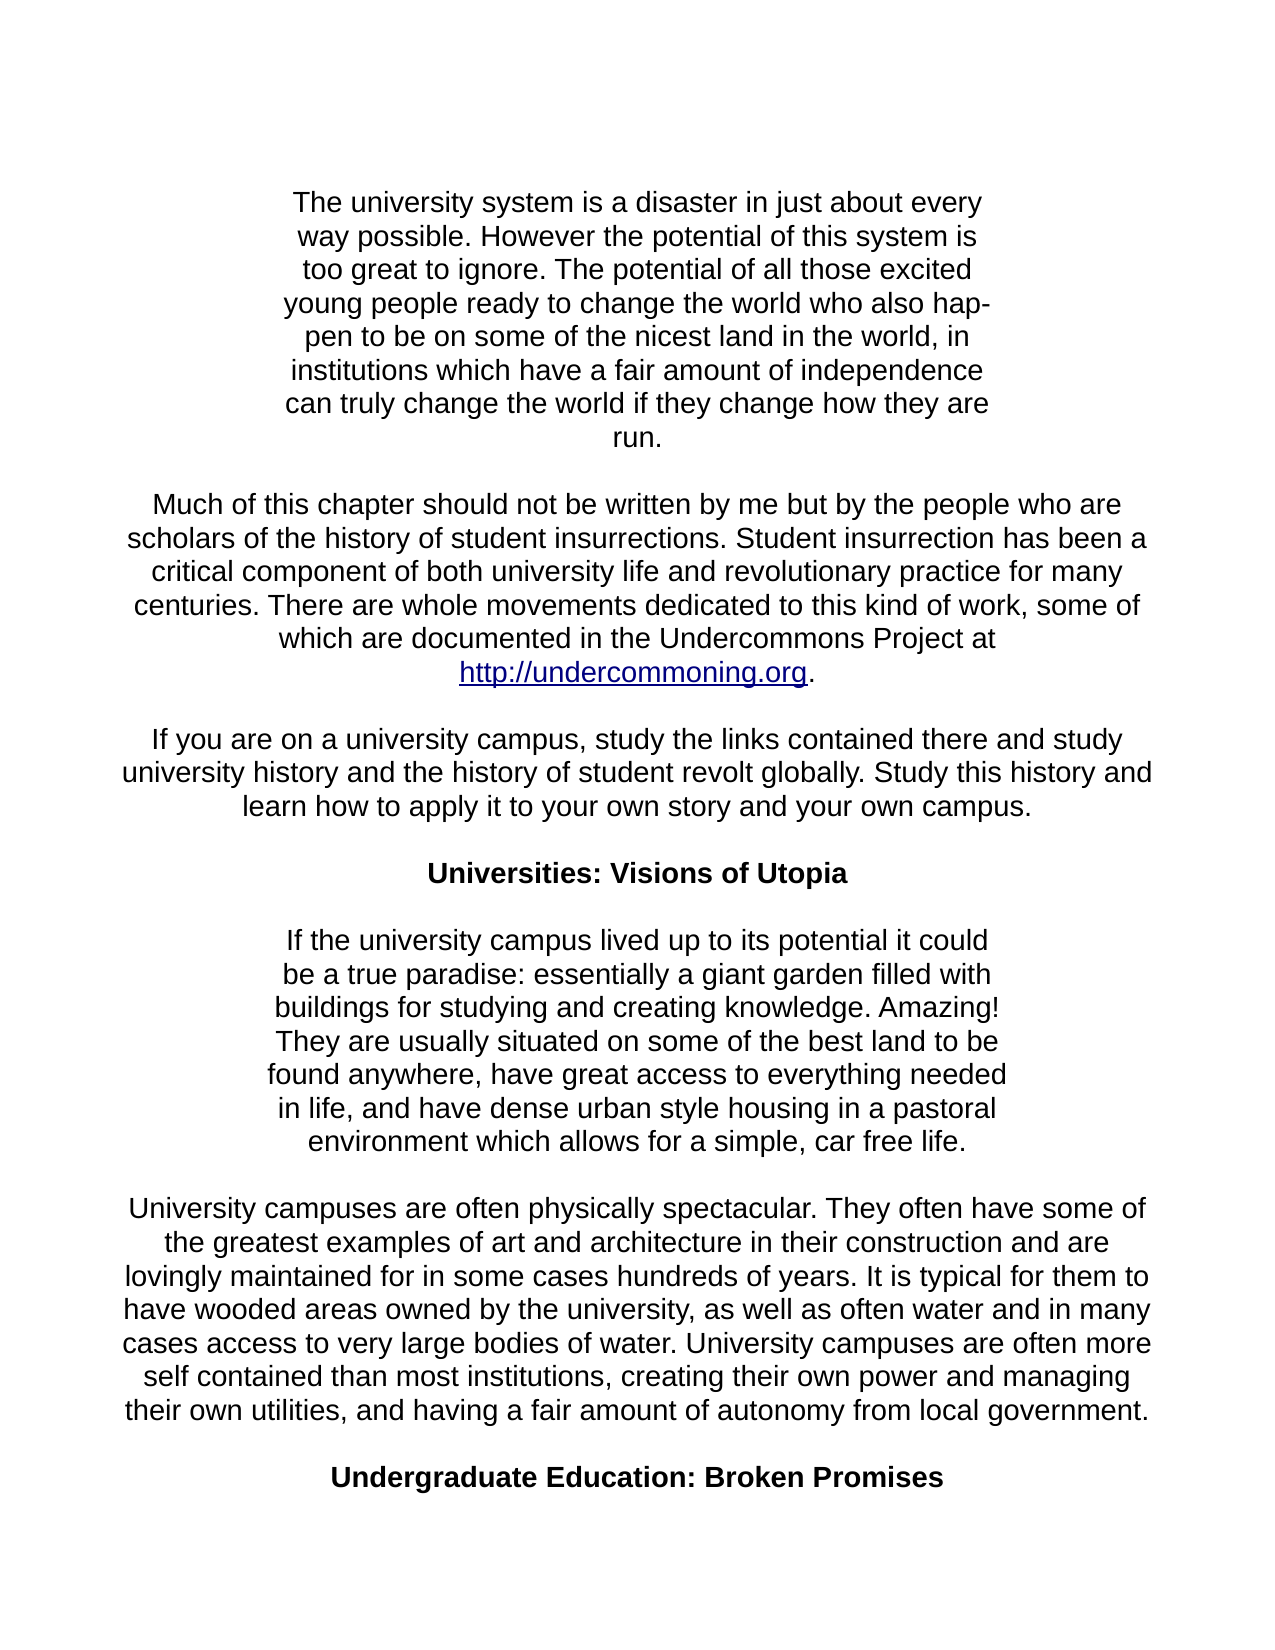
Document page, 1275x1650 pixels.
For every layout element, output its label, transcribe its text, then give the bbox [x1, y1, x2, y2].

text environment which allows for a simple, car free life. [118, 1124, 1157, 1158]
text If the university campus lived up to its potential it could [118, 923, 1157, 957]
text University campuses are often physically spectacular. They often have some of the greatest examples of art and architecture in their construction and are lovingly maintained for in some cases hundreds of years. It is typical for them to have wooded areas owned by the university, as well as often water and in many cases access to very large bodies of water. University campuses are often more self contained than most institutions, creating their own power and managing their own utilities, and having a fair amount of autonomy from local government. [118, 1191, 1157, 1426]
text If you are on a university campus, study the links contained there and study university history and the history of student revolt globally. Study this history and learn how to apply it to your own story and your own campus. [118, 722, 1157, 822]
text buildings for studying and creating knowledge. Amazing! [118, 990, 1157, 1024]
text Undergraduate Education: Broken Promises [118, 1460, 1157, 1493]
text young people ready to change the world who also hap- [118, 286, 1157, 319]
text They are usually situated on some of the best land to be [118, 1024, 1157, 1057]
text too great to ignore. The potential of all those excited [118, 252, 1157, 286]
text Much of this chapter should not be written by me but by the people who are scholars of the history of student insurrections. Student insurrection has been a critical component of both university life and revolutionary practice for many centuries. There are whole movements dedicated to this kind of work, some of which are documented in the Undercommons Project at http://undercommoning.org. [118, 487, 1157, 688]
text can truly change the world if they change how they are [118, 386, 1157, 420]
text institutions which have a fair amount of independence [118, 353, 1157, 386]
text way possible. However the potential of this system is [118, 219, 1157, 252]
text pen to be on some of the nicest land in the world, in [118, 319, 1157, 353]
text found anywhere, have great access to everything needed [118, 1057, 1157, 1091]
text be a true paradise: essentially a giant garden filled with [118, 957, 1157, 990]
text run. [118, 420, 1157, 453]
text in life, and have dense urban style housing in a pastoral [118, 1091, 1157, 1124]
text Universities: Visions of Utopia [118, 856, 1157, 889]
text The university system is a disaster in just about every [118, 185, 1157, 219]
